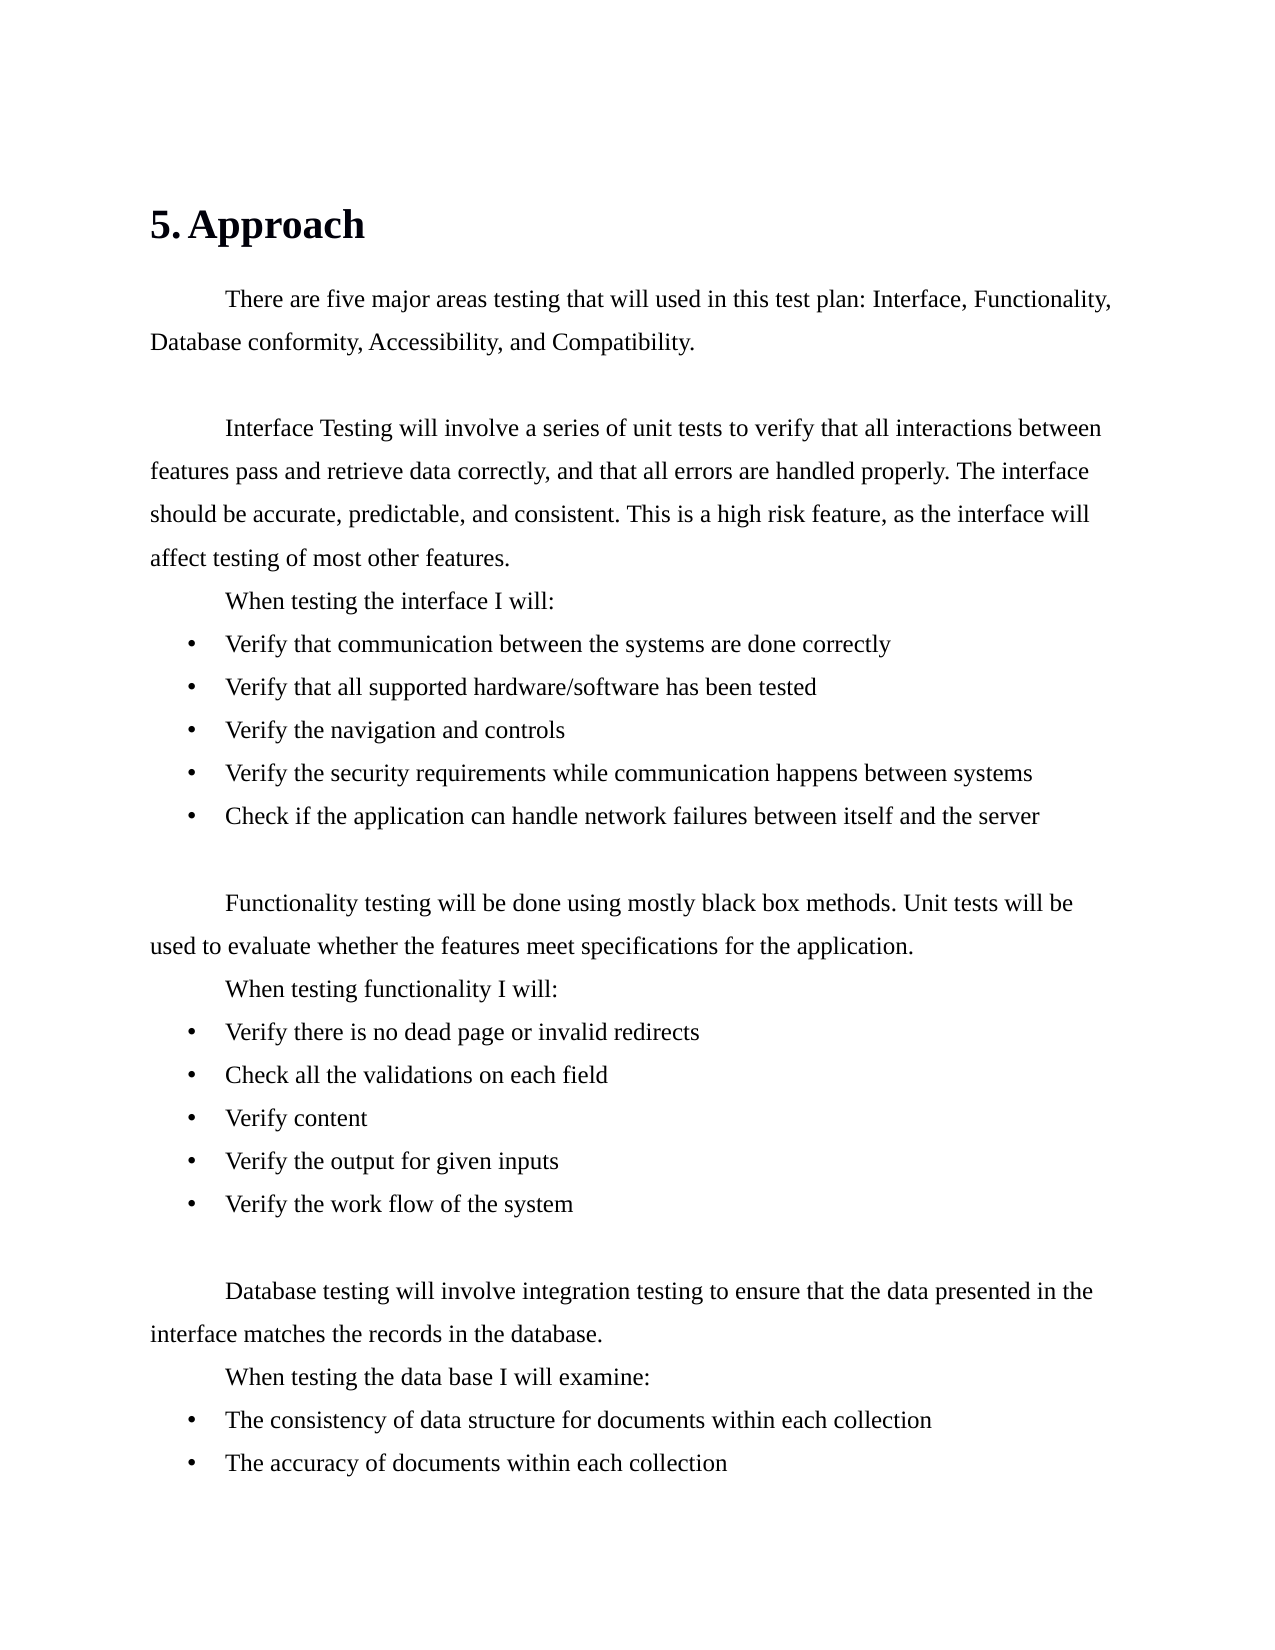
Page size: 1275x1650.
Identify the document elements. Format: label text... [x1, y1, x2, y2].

list Verify there is no dead page or invalid redirects [187, 1017, 1125, 1046]
list The accuracy of documents within each collection [187, 1448, 1125, 1477]
text When testing functionality I will: [150, 974, 1125, 1003]
list Verify that all supported hardware/software has been tested [187, 672, 1125, 701]
list Verify that communication between the systems are done correctly [187, 629, 1125, 658]
list Verify content [187, 1103, 1125, 1132]
text Database testing will involve integration testing to ensure that the data presented in the interface matches the records in the database. [150, 1276, 1125, 1348]
list The consistency of data structure for documents within each collection [187, 1405, 1125, 1434]
subtitle Approach [150, 200, 1125, 248]
text When testing the interface I will: [150, 586, 1125, 614]
text There are five major areas testing that will used in this test plan: Interface, Functionality, Database conformity, Accessibility, and Compatibility. [150, 284, 1125, 356]
list Verify the security requirements while communication happens between systems [187, 758, 1125, 787]
list Verify the work flow of the system [187, 1189, 1125, 1218]
list Verify the output for given inputs [187, 1146, 1125, 1175]
list Check if the application can handle network failures between itself and the server [187, 801, 1125, 830]
text Functionality testing will be done using mostly black box methods. Unit tests will be used to evaluate whether the features meet specifications for the application. [150, 888, 1125, 959]
text When testing the data base I will examine: [150, 1362, 1125, 1391]
list Check all the validations on each field [187, 1060, 1125, 1089]
list Verify the navigation and controls [187, 715, 1125, 744]
text Interface Testing will involve a series of unit tests to verify that all interactions between features pass and retrieve data correctly, and that all errors are handled properly. The interface should be accurate, predictable, and consistent. This is a high risk feature, as the interface will affect testing of most other features. [150, 413, 1125, 571]
